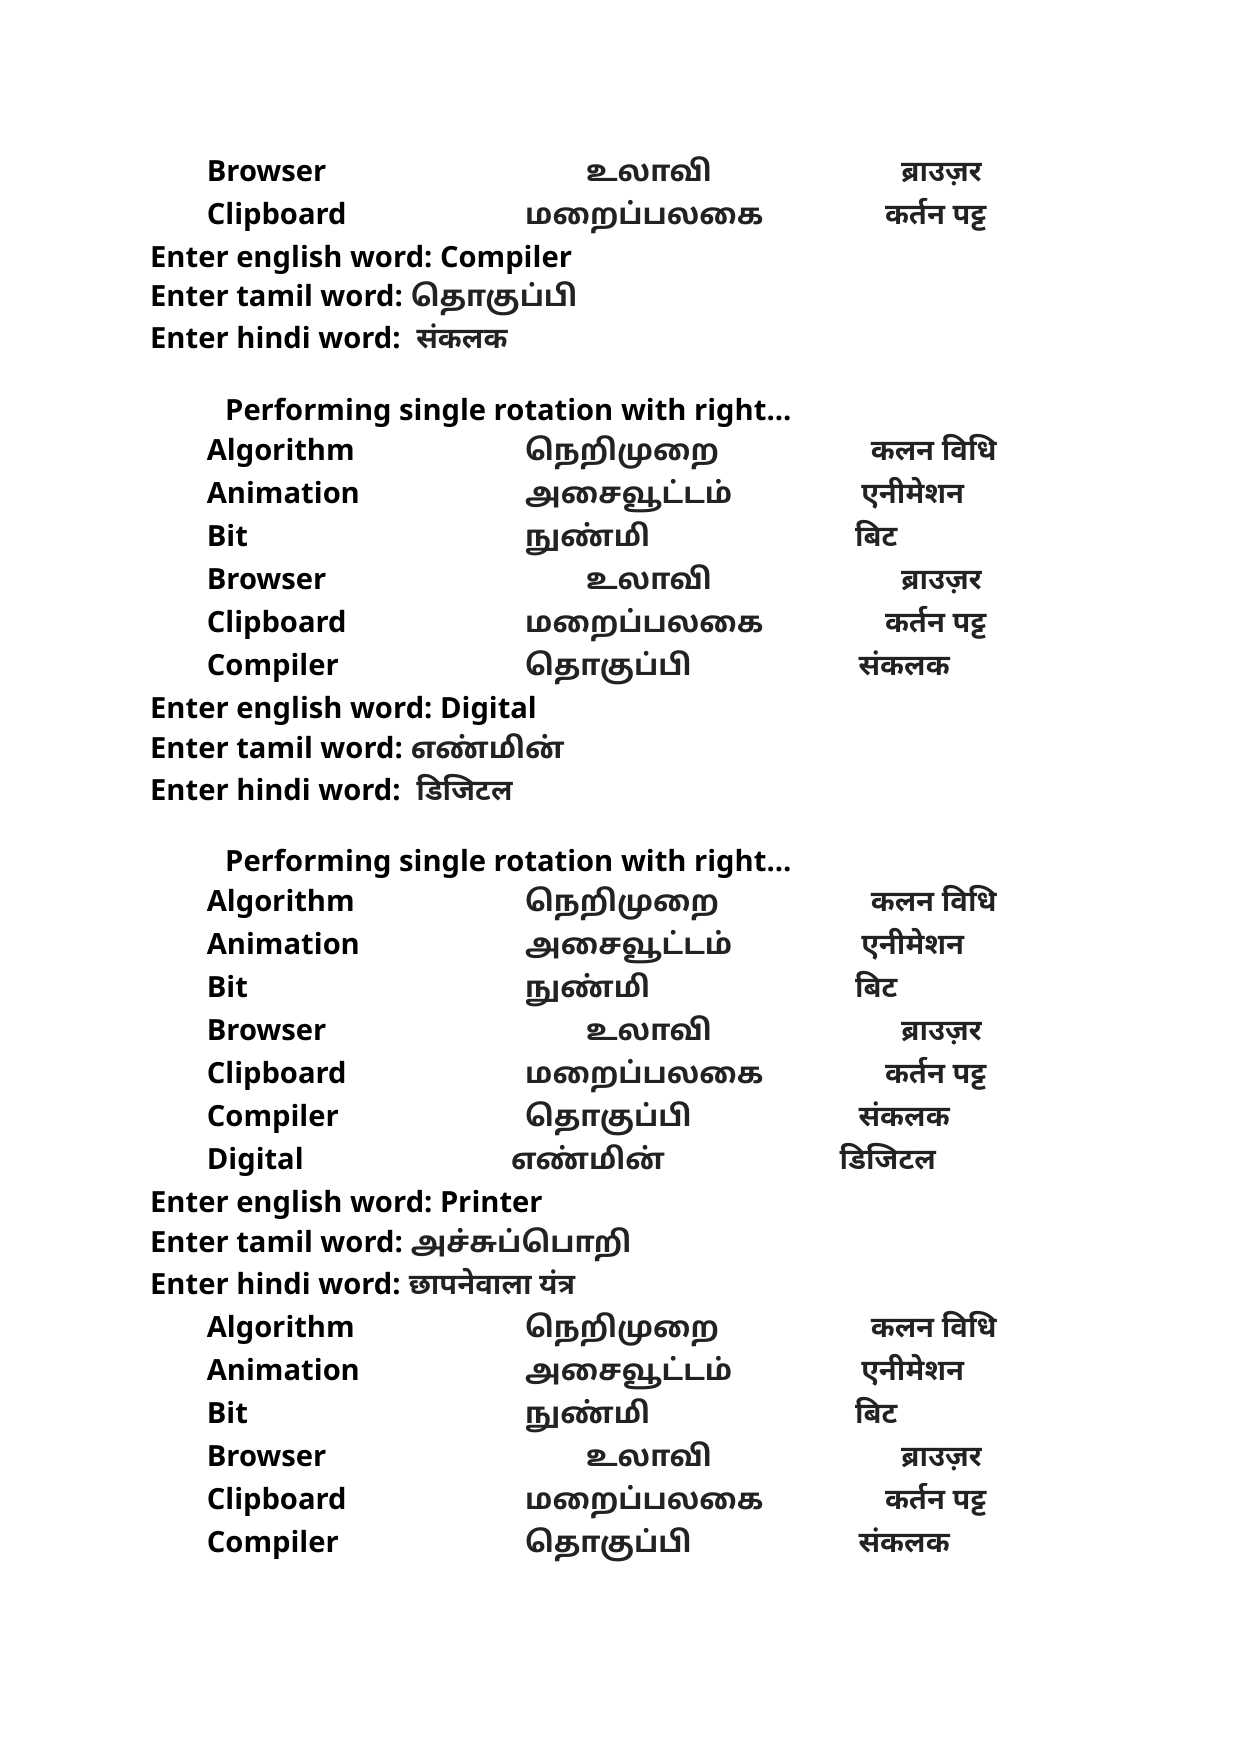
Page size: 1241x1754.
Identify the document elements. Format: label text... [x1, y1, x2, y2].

text Algorithm நெறிமுறை कलन विधि [150, 880, 1090, 923]
text Browser உலாவி ब्राउज़र [150, 1009, 1090, 1052]
text Enter hindi word: संकलक [150, 318, 1090, 361]
text Bit நுண்மி बिट [150, 515, 1090, 558]
text Enter tamil word: தொகுப்பி [150, 276, 1090, 318]
text Browser உலாவி ब्राउज़र [150, 558, 1090, 601]
text Performing single rotation with right... [150, 389, 1090, 429]
text Enter hindi word: छापनेवाला यंत्र [150, 1263, 1090, 1306]
text Compiler தொகுப்பி संकलक [150, 1521, 1090, 1564]
text Digital எண்மின் डिजिटल [150, 1138, 1090, 1181]
text Animation அசைவூட்டம் एनीमेशन [150, 923, 1090, 966]
text Clipboard மறைப்பலகை कर्तन पट्ट [150, 1478, 1090, 1521]
text Clipboard மறைப்பலகை कर्तन पट्ट [150, 601, 1090, 644]
text Enter english word: Digital [150, 687, 1090, 727]
text Animation அசைவூட்டம் एनीमेशन [150, 1349, 1090, 1392]
text Enter tamil word: எண்மின் [150, 727, 1090, 769]
text Clipboard மறைப்பலகை कर्तन पट्ट [150, 193, 1090, 236]
text Browser உலாவி ब्राउज़र [150, 1435, 1090, 1478]
text Compiler தொகுப்பி संकलक [150, 1095, 1090, 1138]
text Compiler தொகுப்பி संकलक [150, 644, 1090, 687]
text Algorithm நெறிமுறை कलन विधि [150, 1306, 1090, 1349]
text Enter english word: Compiler [150, 236, 1090, 276]
text Performing single rotation with right... [150, 841, 1090, 880]
text Enter tamil word: அச்சுப்பொறி [150, 1221, 1090, 1263]
text Enter english word: Printer [150, 1181, 1090, 1221]
text Animation அசைவூட்டம் एनीमेशन [150, 472, 1090, 515]
text Algorithm நெறிமுறை कलन विधि [150, 429, 1090, 472]
text Bit நுண்மி बिट [150, 1392, 1090, 1435]
text Browser உலாவி ब्राउज़र [150, 150, 1090, 193]
text Clipboard மறைப்பலகை कर्तन पट्ट [150, 1052, 1090, 1095]
text Enter hindi word: डिजिटल [150, 769, 1090, 812]
text Bit நுண்மி बिट [150, 966, 1090, 1009]
